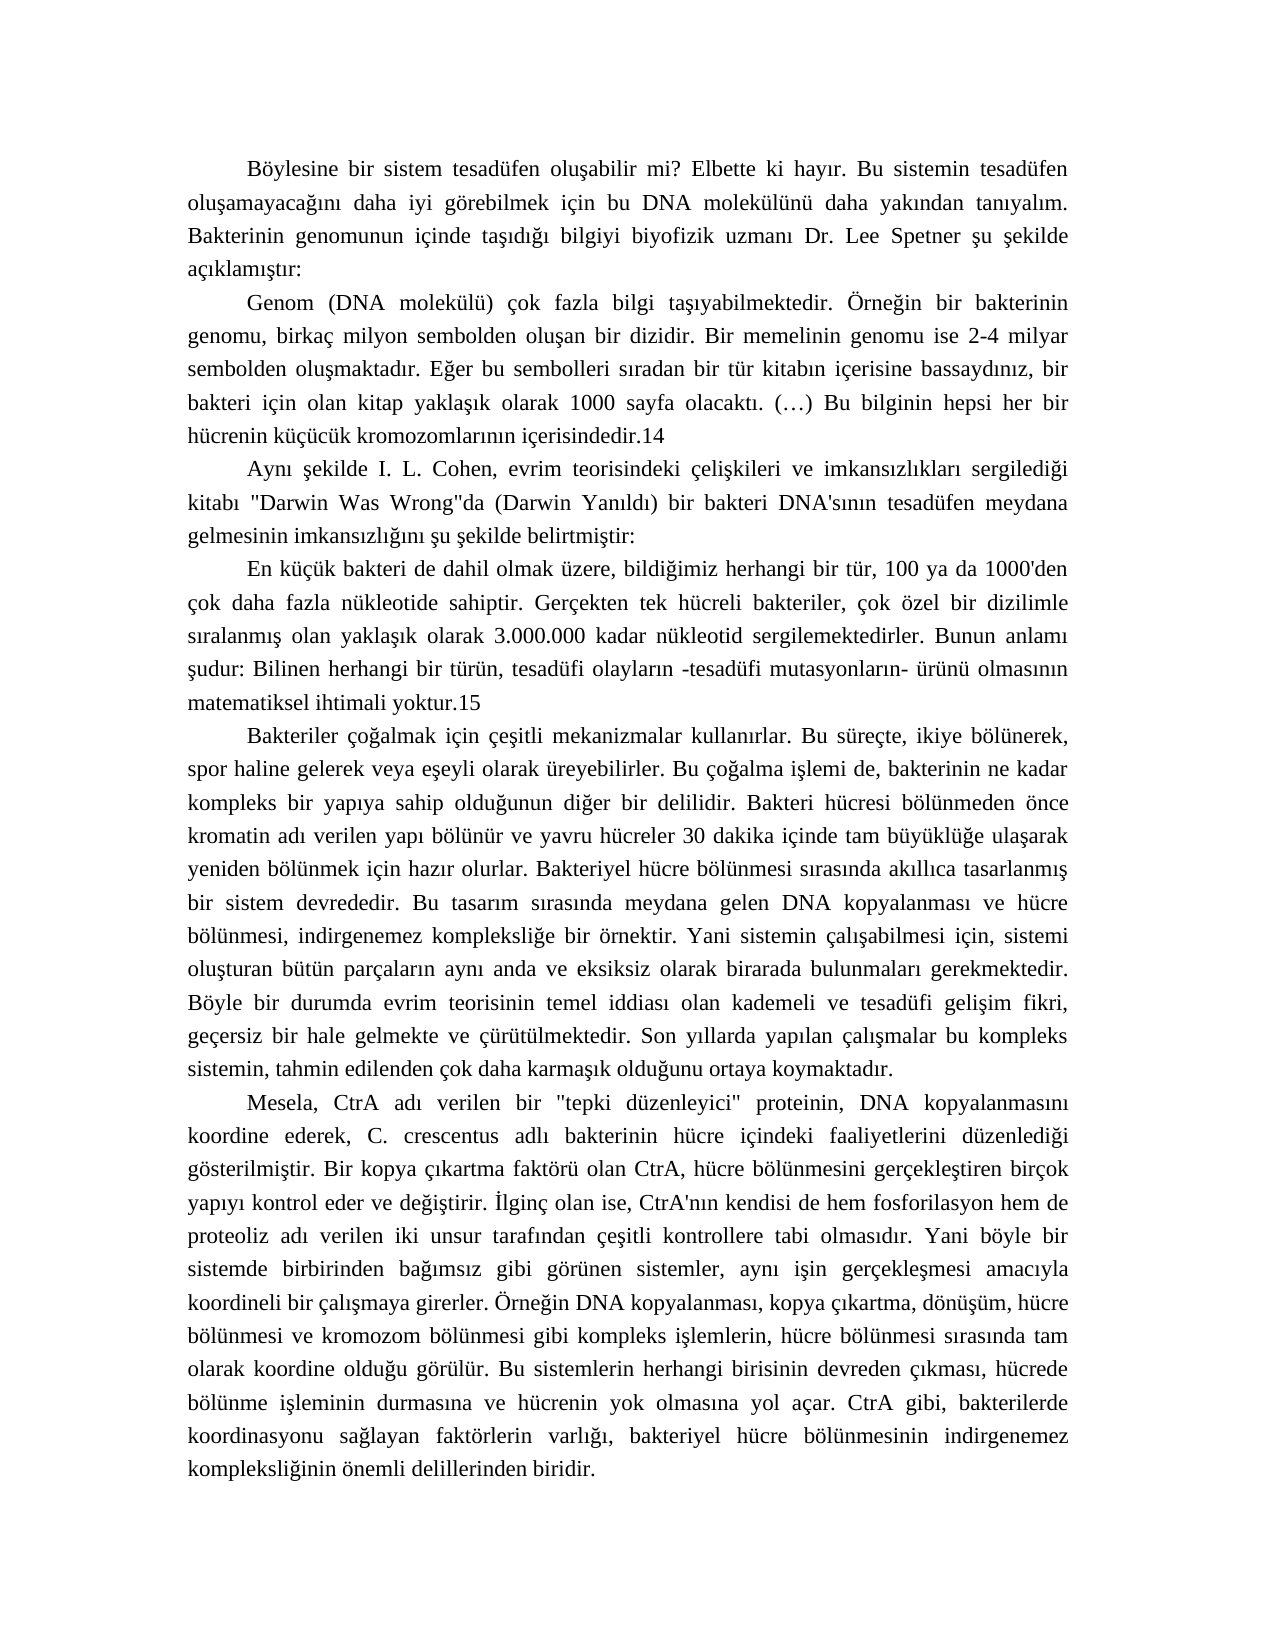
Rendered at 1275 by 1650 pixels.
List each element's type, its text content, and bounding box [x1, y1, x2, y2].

text Mesela, CtrA adı verilen bir "tepki düzenleyici" proteinin, DNA kopyalanmasını koordine ederek, C. crescentus adlı bakterinin hücre içindeki faaliyetlerini düzenlediği gösterilmiştir. Bir kopya çıkartma faktörü olan CtrA, hücre bölünmesini gerçekleştiren birçok yapıyı kontrol eder ve değiştirir. İlginç olan ise, CtrA'nın kendisi de hem fosforilasyon hem de proteoliz adı verilen iki unsur tarafından çeşitli kontrollere tabi olmasıdır. Yani böyle bir sistemde birbirinden bağımsız gibi görünen sistemler, aynı işin gerçekleşmesi amacıyla koordineli bir çalışmaya girerler. Örneğin DNA kopyalanması, kopya çıkartma, dönüşüm, hücre bölünmesi ve kromozom bölünmesi gibi kompleks işlemlerin, hücre bölünmesi sırasında tam olarak koordine olduğu görülür. Bu sistemlerin herhangi birisinin devreden çıkması, hücrede bölünme işleminin durmasına ve hücrenin yok olmasına yol açar. CtrA gibi, bakterilerde koordinasyonu sağlayan faktörlerin varlığı, bakteriyel hücre bölünmesinin indirgenemez kompleksliğinin önemli delillerinden biridir. [187, 1083, 1070, 1483]
text Genom (DNA molekülü) çok fazla bilgi taşıyabilmektedir. Örneğin bir bakterinin genomu, birkaç milyon sembolden oluşan bir dizidir. Bir memelinin genomu ise 2-4 milyar sembolden oluşmaktadır. Eğer bu sembolleri sıradan bir tür kitabın içerisine bassaydınız, bir bakteri için olan kitap yaklaşık olarak 1000 sayfa olacaktı. (…) Bu bilginin hepsi her bir hücrenin küçücük kromozomlarının içerisindedir.14 [187, 283, 1070, 450]
text En küçük bakteri de dahil olmak üzere, bildiğimiz herhangi bir tür, 100 ya da 1000'den çok daha fazla nükleotide sahiptir. Gerçekten tek hücreli bakteriler, çok özel bir dizilimle sıralanmış olan yaklaşık olarak 3.000.000 kadar nükleotid sergilemektedirler. Bunun anlamı şudur: Bilinen herhangi bir türün, tesadüfi olayların -tesadüfi mutasyonların- ürünü olmasının matematiksel ihtimali yoktur.15 [187, 550, 1070, 717]
text Aynı şekilde I. L. Cohen, evrim teorisindeki çelişkileri ve imkansızlıkları sergilediği kitabı "Darwin Was Wrong"da (Darwin Yanıldı) bir bakteri DNA'sının tesadüfen meydana gelmesinin imkansızlığını şu şekilde belirtmiştir: [187, 450, 1070, 550]
text Bakteriler çoğalmak için çeşitli mekanizmalar kullanırlar. Bu süreçte, ikiye bölünerek, spor haline gelerek veya eşeyli olarak üreyebilirler. Bu çoğalma işlemi de, bakterinin ne kadar kompleks bir yapıya sahip olduğunun diğer bir delilidir. Bakteri hücresi bölünmeden önce kromatin adı verilen yapı bölünür ve yavru hücreler 30 dakika içinde tam büyüklüğe ulaşarak yeniden bölünmek için hazır olurlar. Bakteriyel hücre bölünmesi sırasında akıllıca tasarlanmış bir sistem devrededir. Bu tasarım sırasında meydana gelen DNA kopyalanması ve hücre bölünmesi, indirgenemez kompleksliğe bir örnektir. Yani sistemin çalışabilmesi için, sistemi oluşturan bütün parçaların aynı anda ve eksiksiz olarak birarada bulunmaları gerekmektedir. Böyle bir durumda evrim teorisinin temel iddiası olan kademeli ve tesadüfi gelişim fikri, geçersiz bir hale gelmekte ve çürütülmektedir. Son yıllarda yapılan çalışmalar bu kompleks sistemin, tahmin edilenden çok daha karmaşık olduğunu ortaya koymaktadır. [187, 717, 1070, 1083]
text Böylesine bir sistem tesadüfen oluşabilir mi? Elbette ki hayır. Bu sistemin tesadüfen oluşamayacağını daha iyi görebilmek için bu DNA molekülünü daha yakından tanıyalım. Bakterinin genomunun içinde taşıdığı bilgiyi biyofizik uzmanı Dr. Lee Spetner şu şekilde açıklamıştır: [187, 150, 1070, 283]
